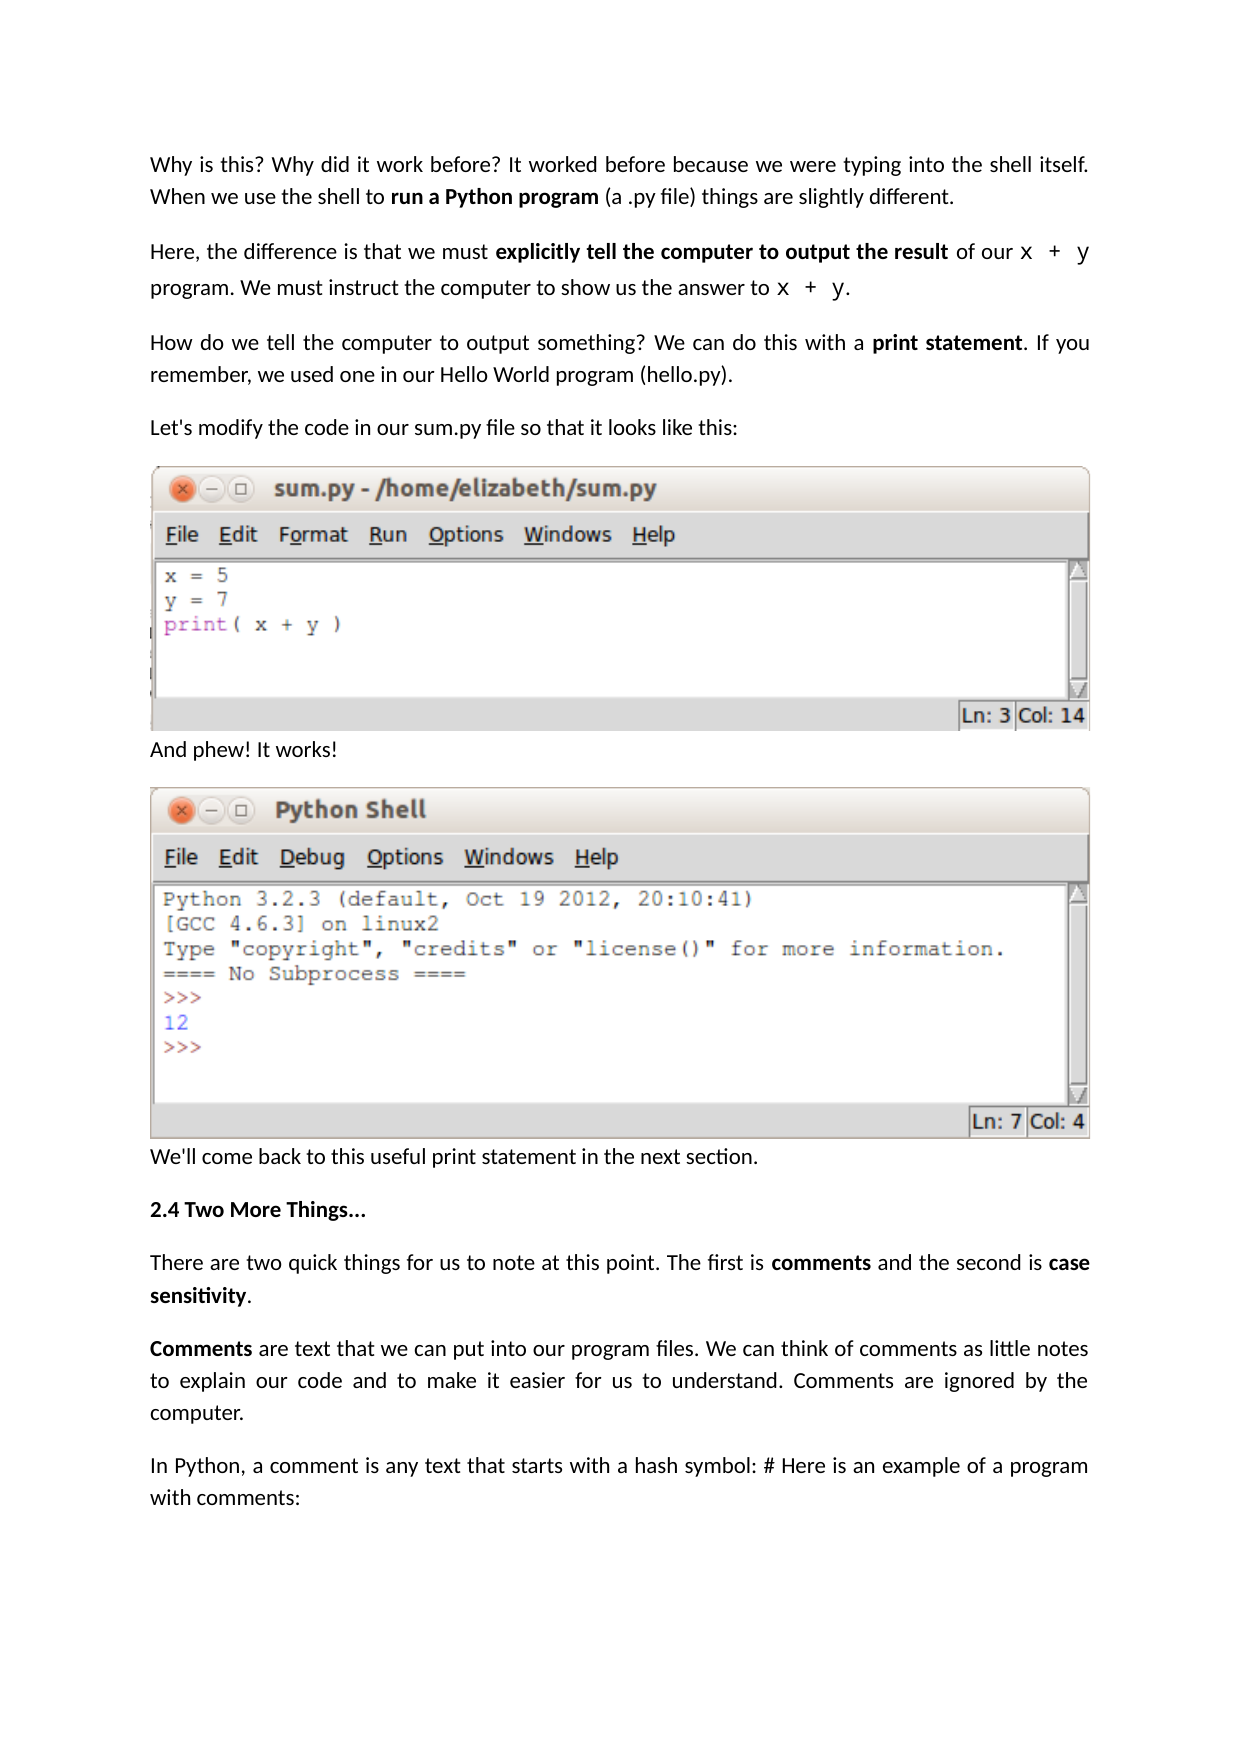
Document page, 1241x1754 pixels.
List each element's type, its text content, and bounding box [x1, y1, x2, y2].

picture [150, 466, 1091, 731]
text Here, the difference is that we must explicitly tell the computer to output the result of our x + y program. We must instruct the computer to show us the answer to x + y. [150, 235, 1090, 302]
text Comments are text that we can put into our program files. We can think of comments as little notes to explain our code and to make it easier for us to understand. Comments are ignored by the computer. [150, 1334, 1090, 1426]
text We'll come back to this useful print statement in the next section. [150, 1139, 1090, 1171]
text And phew! It works! [150, 731, 1090, 763]
text 2.4 Two More Things... [150, 1196, 1090, 1223]
text There are two quick things for us to note at this point. The first is comments and the second is case sensitivity. [150, 1248, 1090, 1309]
text In Python, a comment is any text that starts with a hash symbol: # Here is an example of a program with comments: [150, 1451, 1090, 1511]
text How do we tell the computer to output something? We can do this with a print statement. If you remember, we used one in our Hello World program (hello.py). [150, 328, 1090, 388]
text Why is this? Why did it work before? It worked before because we were typing into the shell itself. When we use the shell to run a Python program (a .py file) things are slightly different. [150, 150, 1090, 210]
text Let's modify the code in our sum.py file so that it looks like this: [150, 413, 1090, 441]
picture [150, 787, 1091, 1139]
